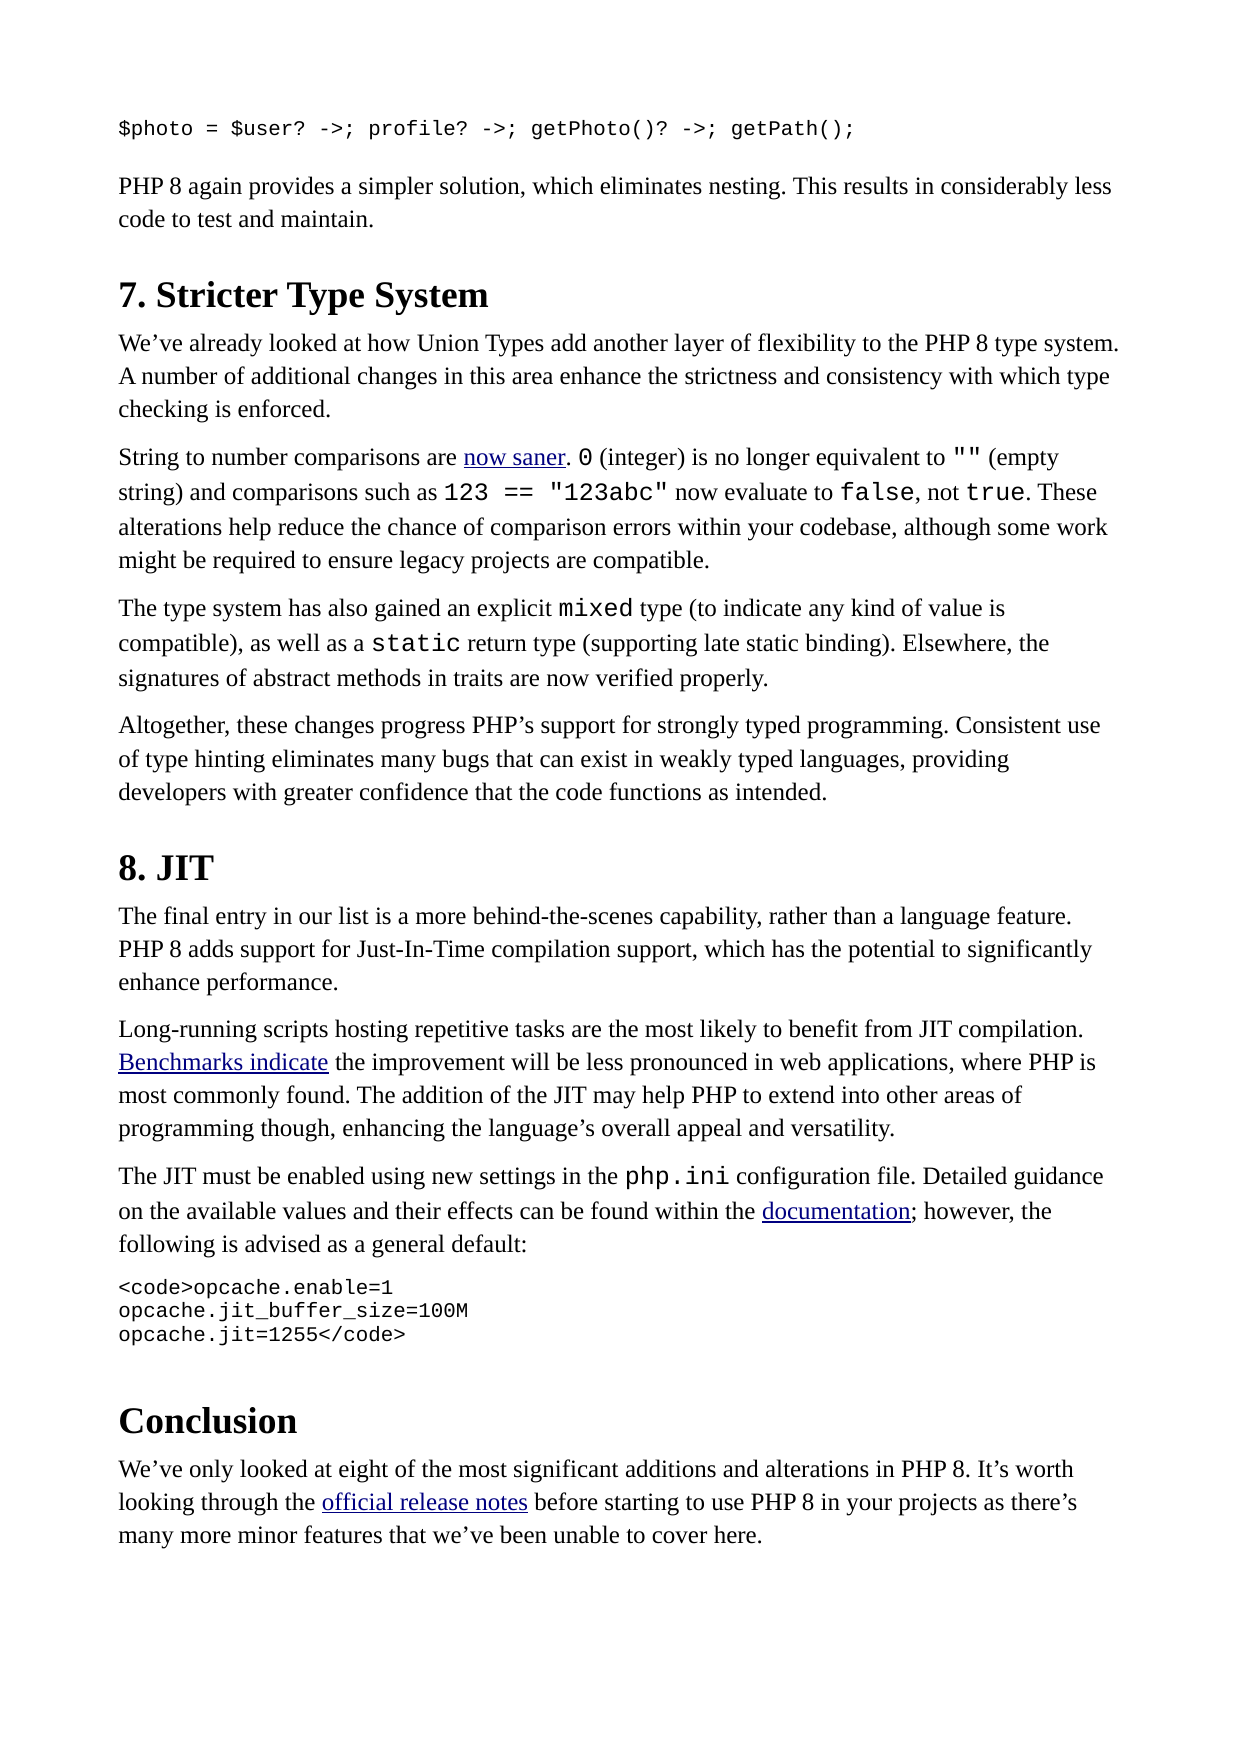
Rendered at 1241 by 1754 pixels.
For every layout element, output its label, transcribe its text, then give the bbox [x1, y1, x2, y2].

text opcache.jit=1255</code> [118, 1324, 1122, 1348]
text Altogether, these changes progress PHP’s support for strongly typed programming. Consistent use of type hinting eliminates many bugs that can exist in weakly typed languages, providing developers with greater confidence that the code functions as intended. [118, 711, 1122, 805]
text The type system has also gained an explicit mixed type (to indicate any kind of value is compatible), as well as a static return type (supporting late static binding). Elsewhere, the signatures of abstract methods in traits are now verified properly. [118, 593, 1122, 692]
subtitle 8. JIT [118, 845, 1122, 888]
text The JIT must be enabled using new settings in the php.ini configuration file. Detailed guidance on the available values and their effects can be found within the documentation; however, the following is advised as a general default: [118, 1161, 1122, 1258]
text We’ve already looked at how Union Types add another layer of flexibility to the PHP 8 type system. A number of additional changes in this area enhance the strictness and consistency with which type checking is enforced. [118, 328, 1122, 423]
text opcache.jit_buffer_size=100M [118, 1300, 1122, 1324]
text <code>opcache.enable=1 [118, 1277, 1122, 1300]
text We’ve only looked at eight of the most significant additions and alterations in PHP 8. It’s worth looking through the official release notes before starting to use PHP 8 in your projects as there’s many more minor features that we’ve been unable to cover here. [118, 1454, 1122, 1548]
subtitle 7. Stricter Type System [118, 273, 1122, 316]
text Long-running scripts hosting repetitive tasks are the most likely to benefit from JIT compilation. Benchmarks indicate the improvement will be less pronounced in web applications, where PHP is most commonly found. The addition of the JIT may help PHP to extend into other areas of programming though, enhancing the language’s overall appeal and versatility. [118, 1014, 1122, 1142]
subtitle Conclusion [118, 1398, 1122, 1441]
text The final entry in our list is a more behind-the-scenes capability, rather than a language feature. PHP 8 adds support for Just-In-Time compilation support, which has the potential to significantly enhance performance. [118, 901, 1122, 996]
text String to number comparisons are now saner. 0 (integer) is no longer equivalent to "" (empty string) and comparisons such as 123 == "123abc" now evaluate to false, not true. These alterations help reduce the chance of comparison errors within your codebase, although some work might be required to ensure legacy projects are compatible. [118, 442, 1122, 574]
text $photo = $user? ->; profile? ->; getPhoto()? ->; getPath(); [118, 118, 1122, 142]
text PHP 8 again provides a simpler solution, which eliminates nesting. This results in considerably less code to test and maintain. [118, 171, 1122, 233]
